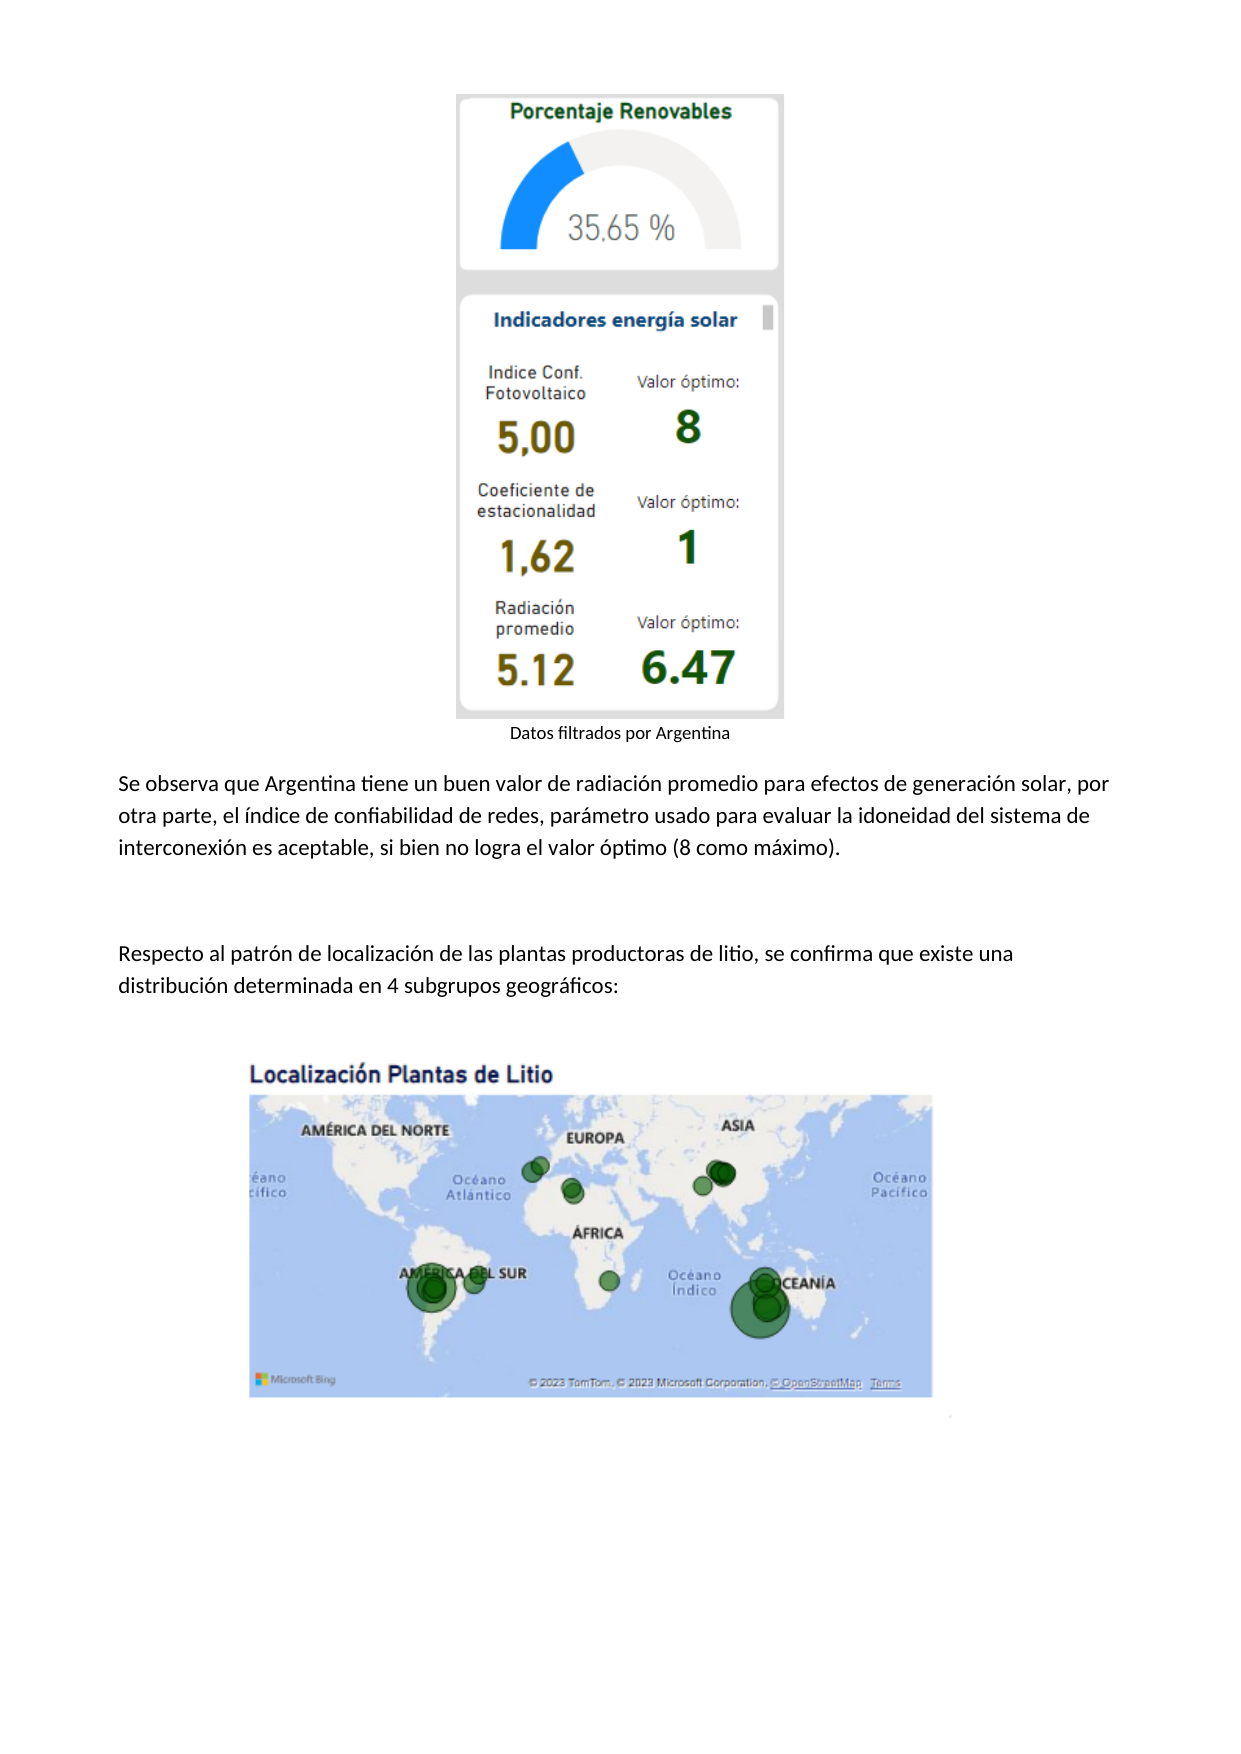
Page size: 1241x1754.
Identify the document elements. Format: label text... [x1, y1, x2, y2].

picture [456, 94, 785, 719]
picture [234, 1053, 952, 1418]
text Se observa que Argentina tiene un buen valor de radiación promedio para efectos de generación solar, por otra parte, el índice de confiabilidad de redes, parámetro usado para evaluar la idoneidad del sistema de interconexión es aceptable, si bien no logra el valor óptimo (8 como máximo). [118, 769, 1122, 861]
text Respecto al patrón de localización de las plantas productoras de litio, se confirma que existe una distribución determinada en 4 subgrupos geográficos: [118, 939, 1122, 999]
text Datos filtrados por Argentina [118, 118, 1122, 744]
